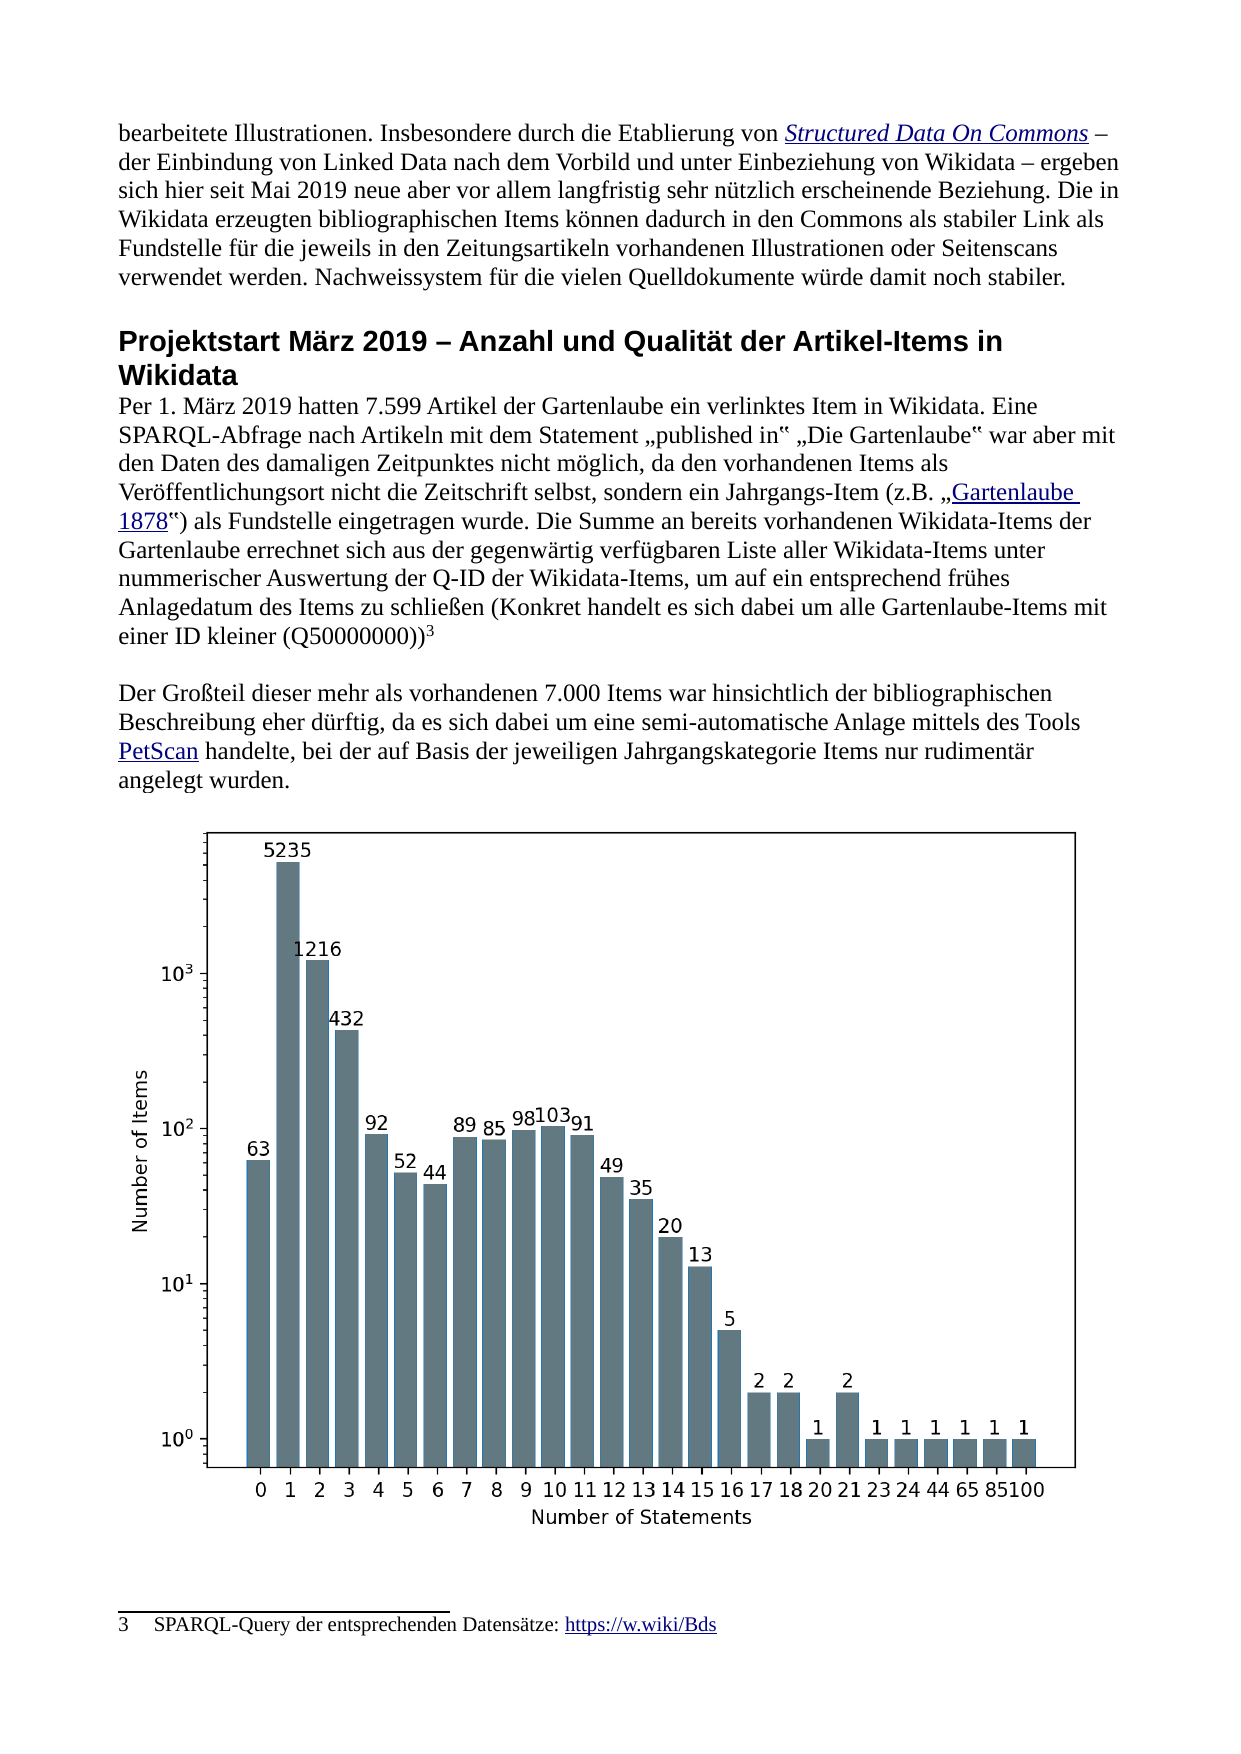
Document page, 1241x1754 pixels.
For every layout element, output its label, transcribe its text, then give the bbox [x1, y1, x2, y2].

text SPARQL-Query der entsprechenden Datensätze: https://w.wiki/Bds [118, 1612, 1122, 1636]
text Der Großteil dieser mehr als vorhandenen 7.000 Items war hinsichtlich der bibliographischen Beschreibung eher dürftig, da es sich dabei um eine semi-automatische Anlage mittels des Tools PetScan handelte, bei der auf Basis der jeweiligen Jahrgangskategorie Items nur rudimentär angelegt wurden. [118, 678, 1122, 793]
subtitle Projektstart März 2019 – Anzahl und Qualität der Artikel-Items in Wikidata [118, 324, 1122, 391]
text Per 1. März 2019 hatten 7.599 Artikel der Gartenlaube ein verlinktes Item in Wikidata. Eine SPARQL-Abfrage nach Artikeln mit dem Statement „published in‟ „Die Gartenlaube‟ war aber mit den Daten des damaligen Zeitpunktes nicht möglich, da den vorhandenen Items als Veröffentlichungsort nicht die Zeitschrift selbst, sondern ein Jahrgangs-Item (z.B. „Gartenlaube 1878‟) als Fundstelle eingetragen wurde. Die Summe an bereits vorhandenen Wikidata-Items der Gartenlaube errechnet sich aus der gegenwärtig verfügbaren Liste aller Wikidata-Items unter nummerischer Auswertung der Q-ID der Wikidata-Items, um auf ein entsprechend frühes Anlagedatum des Items zu schließen (Konkret handelt es sich dabei um alle Gartenlaube-Items mit einer ID kleiner (Q50000000)) [118, 391, 1122, 650]
text bearbeitete Illustrationen. Insbesondere durch die Etablierung von Structured Data On Commons – der Einbindung von Linked Data nach dem Vorbild und unter Einbeziehung von Wikidata – ergeben sich hier seit Mai 2019 neue aber vor allem langfristig sehr nützlich erscheinende Beziehung. Die in Wikidata erzeugten bibliographischen Items können dadurch in den Commons als stabiler Link als Fundstelle für die jeweils in den Zeitungsartikeln vorhandenen Illustrationen oder Seitenscans verwendet werden. Nachweissystem für die vielen Quelldokumente würde damit noch stabiler. [118, 118, 1122, 291]
text Abbildung 2: Verteilung der Anzahl an Items je Anzahl an Statements der Garetnlaube Artikel [118, 806, 1122, 829]
